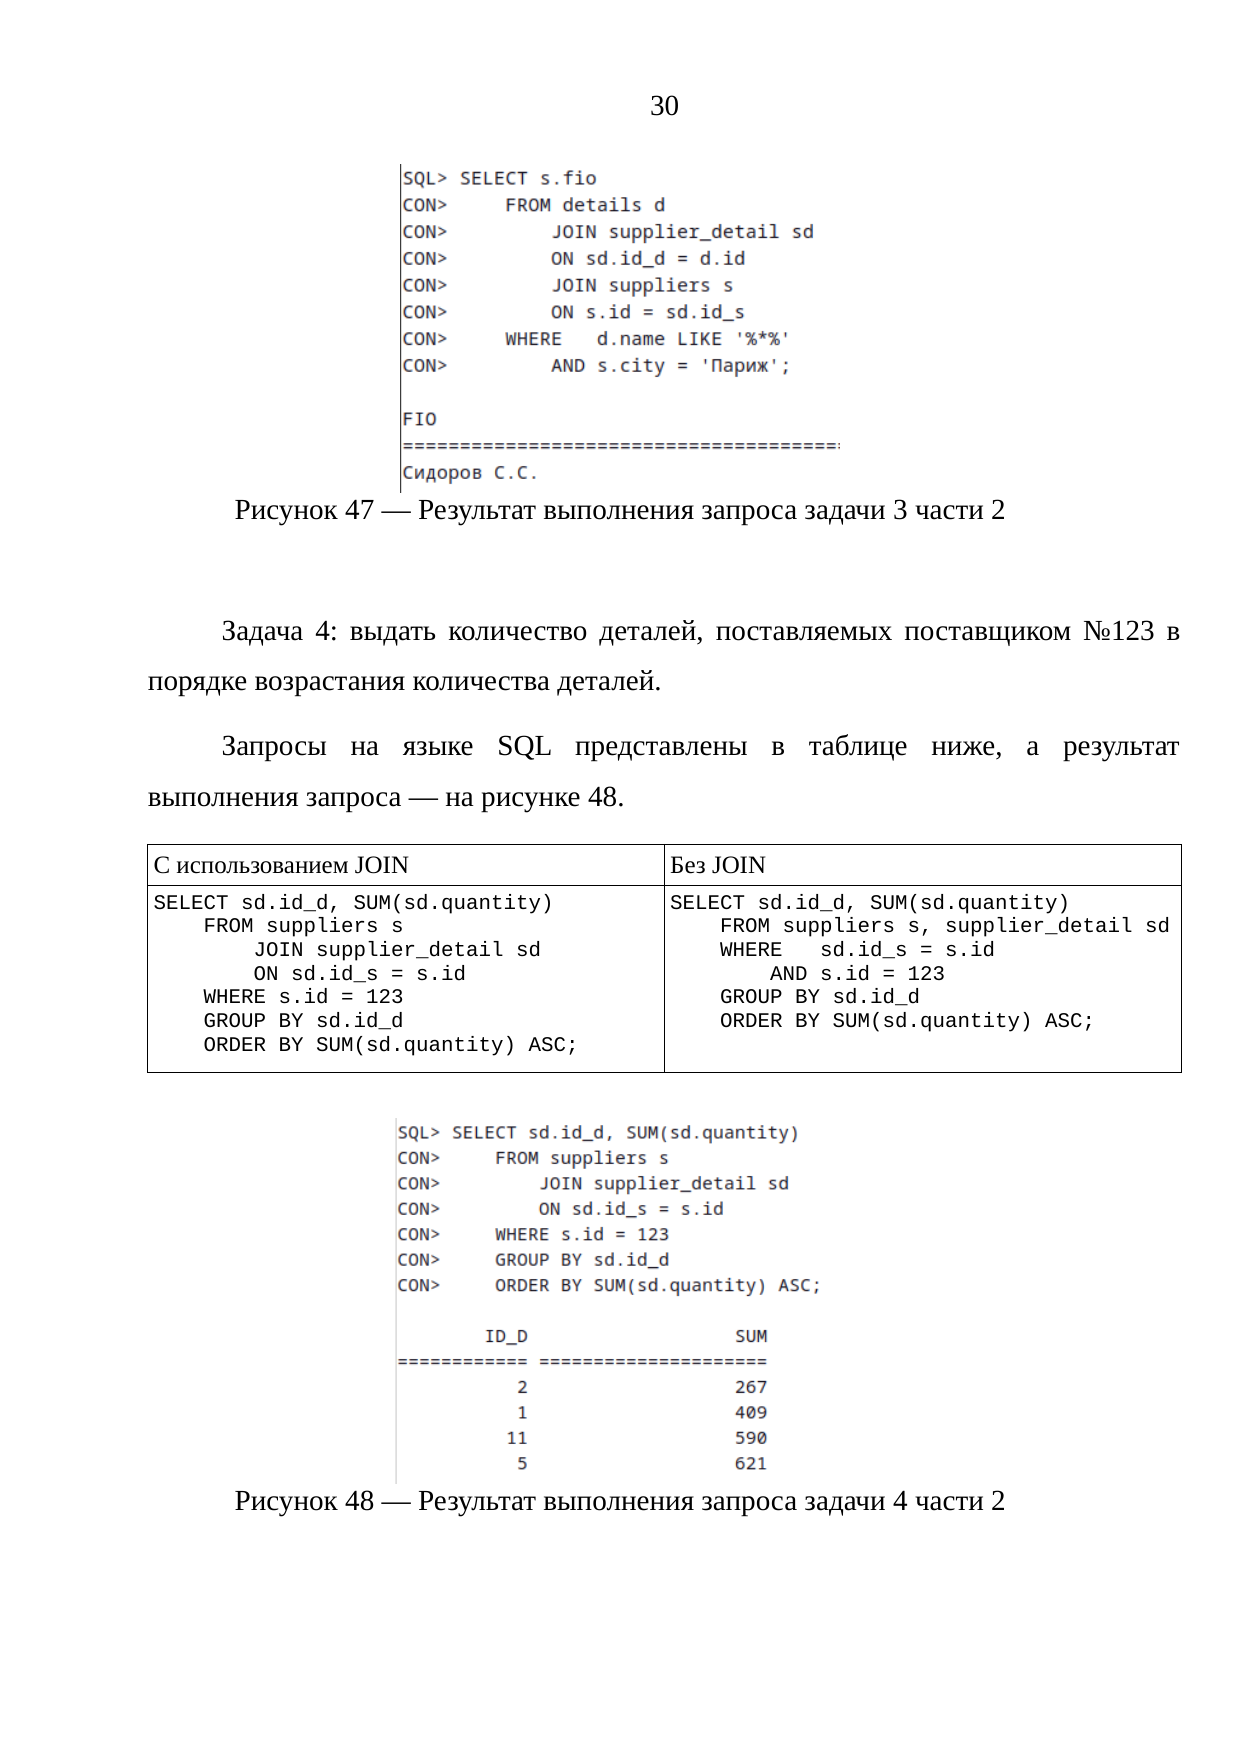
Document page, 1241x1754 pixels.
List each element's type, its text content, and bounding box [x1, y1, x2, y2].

text Задача 4: выдать количество деталей, поставляемых поставщиком №123 в порядке возрастания количества деталей. [148, 613, 1181, 697]
text Запросы на языке SQL представлены в таблице ниже, а результат выполнения запроса — на рисунке 48. [148, 728, 1181, 812]
table_cell SELECT sd.id_d, SUM(sd.quantity) FROM suppliers s, supplier_detail sd WHERE sd.id_s = s.id AND s.id = 123 GROUP BY sd.id_d ORDER BY SUM(sd.quantity) ASC; [665, 886, 1181, 1072]
table_header Без JOIN [665, 845, 1181, 885]
table_cell SELECT sd.id_d, SUM(sd.quantity) FROM suppliers s JOIN supplier_detail sd ON sd.id_s = s.id WHERE s.id = 123 GROUP BY sd.id_d ORDER BY SUM(sd.quantity) ASC; [148, 886, 664, 1072]
text Рисунок 47 — Результат выполнения запроса задачи 3 части 2 [227, 164, 1013, 526]
text Рисунок 48 — Результат выполнения запроса задачи 4 части 2 [197, 1119, 1043, 1517]
picture [400, 164, 840, 493]
picture [395, 1118, 845, 1484]
table_header С использованием JOIN [148, 845, 664, 885]
